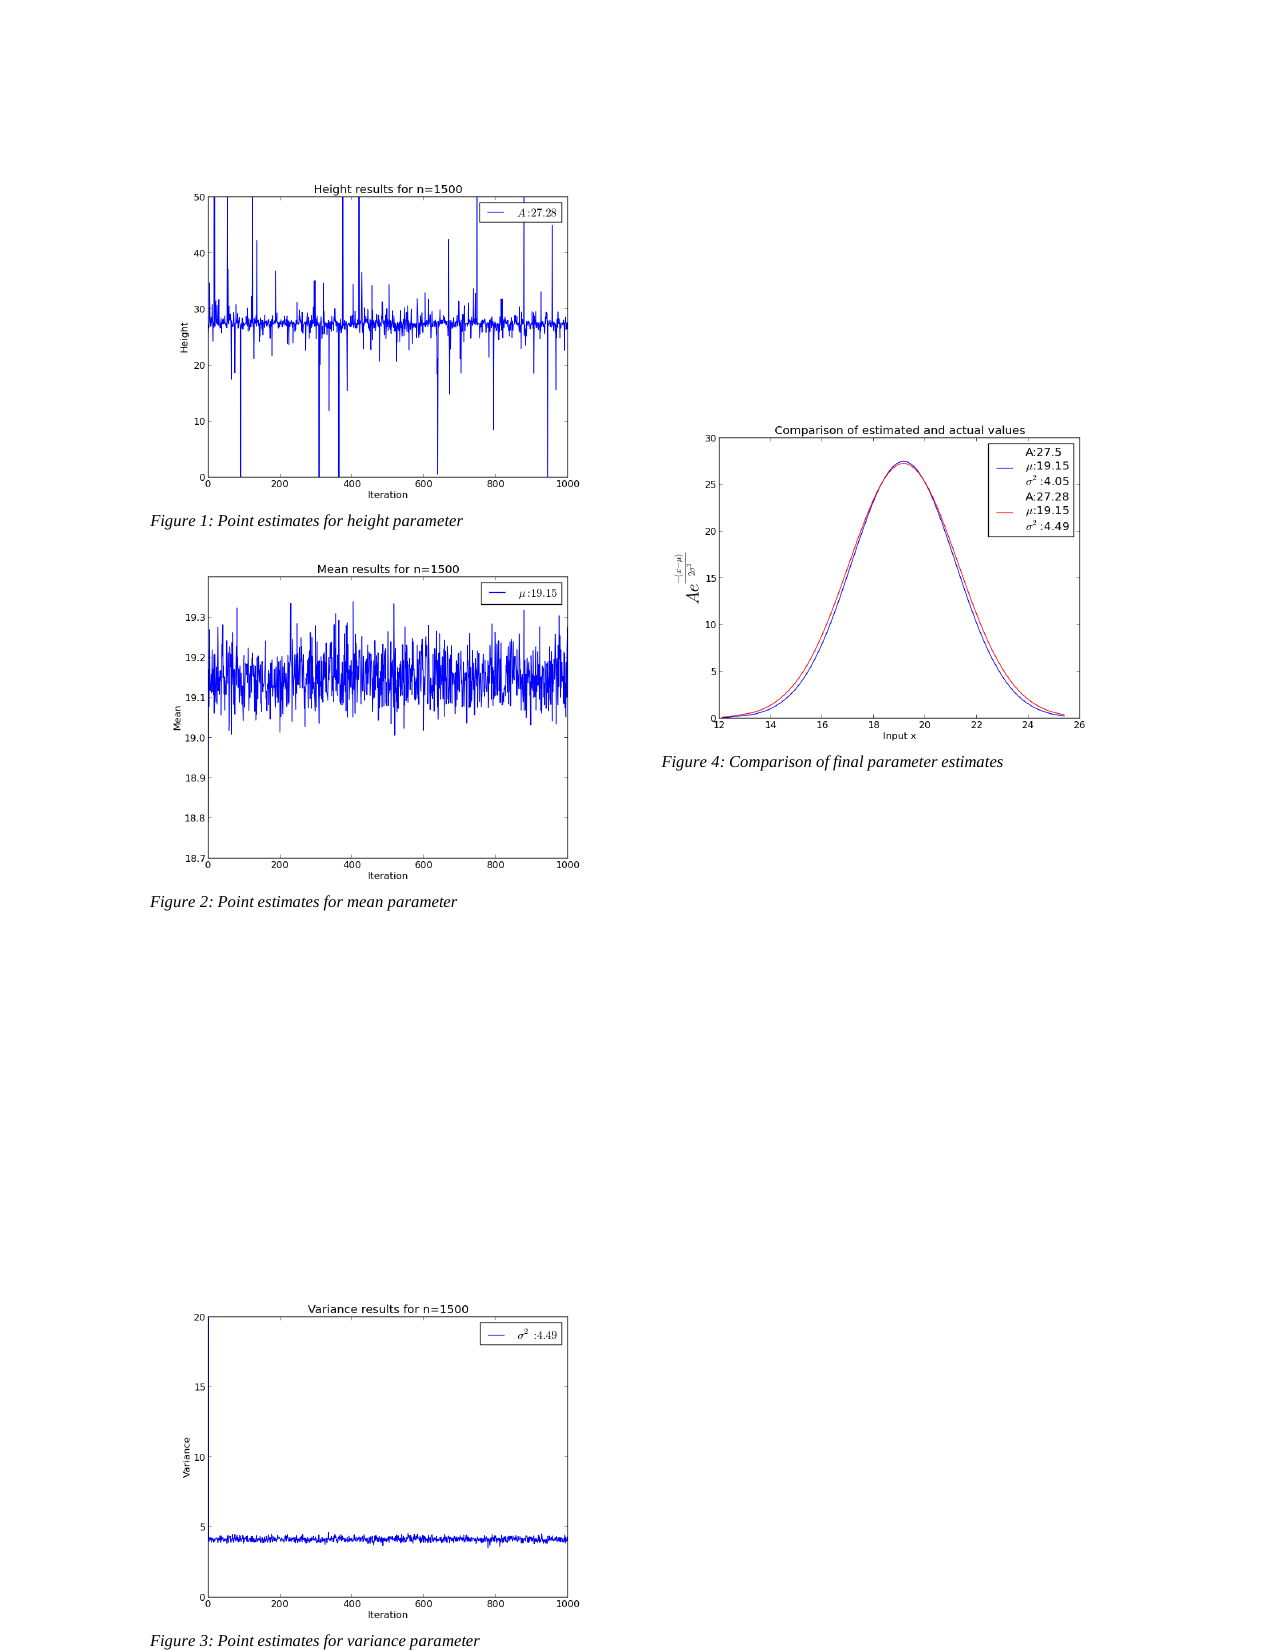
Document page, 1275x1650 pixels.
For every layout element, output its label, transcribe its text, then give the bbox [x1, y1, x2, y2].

picture [661, 403, 1126, 753]
picture [150, 543, 614, 893]
text Figure 1: Point estimates for height parameter [150, 512, 614, 530]
picture [150, 162, 614, 512]
text Figure 2: Point estimates for mean parameter [150, 893, 613, 911]
text Figure 3: Point estimates for variance parameter [150, 1632, 613, 1650]
text Figure 4: Comparison of final parameter estimates [661, 753, 1125, 771]
picture [150, 1282, 614, 1632]
